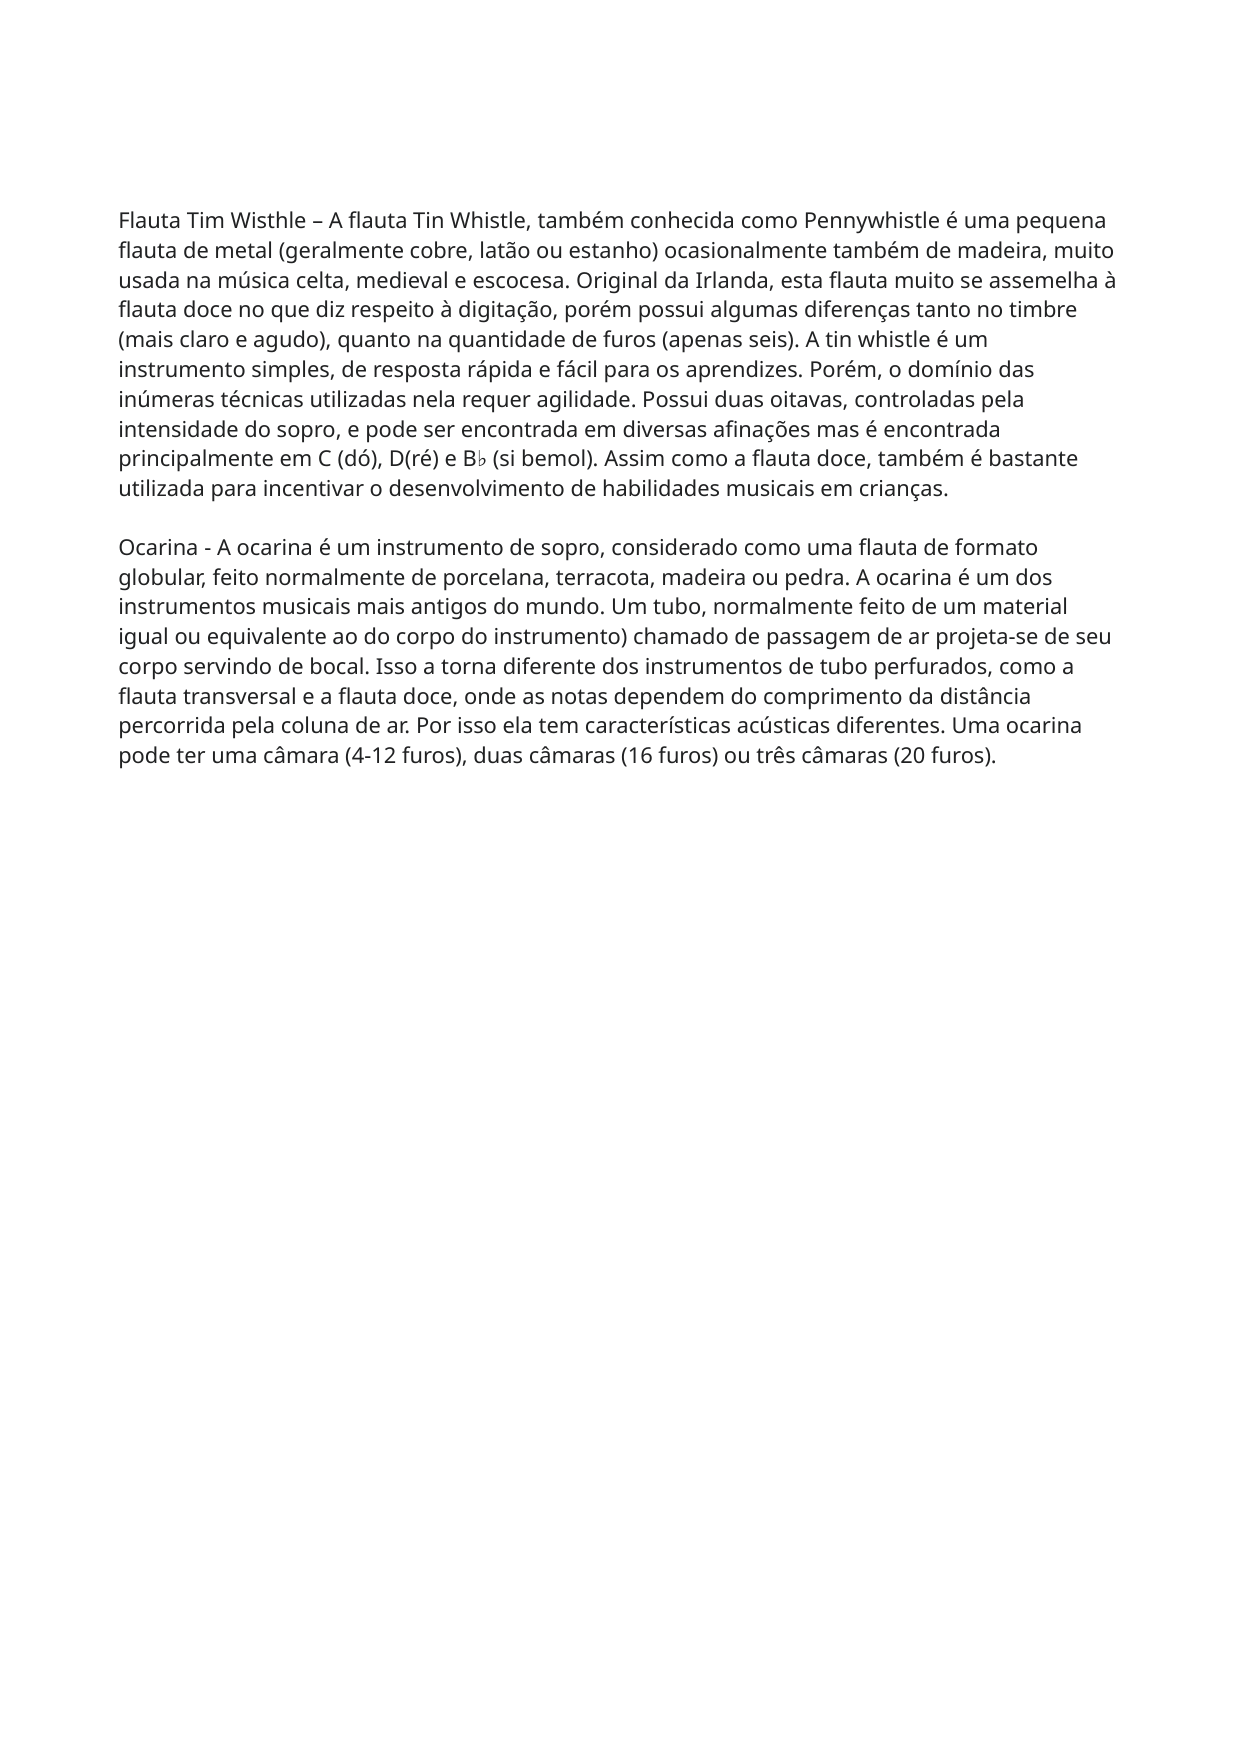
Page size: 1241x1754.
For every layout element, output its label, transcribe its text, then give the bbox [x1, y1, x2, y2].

text Ocarina - A ocarina é um instrumento de sopro, considerado como uma flauta de formato globular, feito normalmente de porcelana, terracota, madeira ou pedra. A ocarina é um dos instrumentos musicais mais antigos do mundo. Um tubo, normalmente feito de um material igual ou equivalente ao do corpo do instrumento) chamado de passagem de ar projeta-se de seu corpo servindo de bocal. Isso a torna diferente dos instrumentos de tubo perfurados, como a flauta transversal e a flauta doce, onde as notas dependem do comprimento da distância percorrida pela coluna de ar. Por isso ela tem características acústicas diferentes. Uma ocarina pode ter uma câmara (4-12 furos), duas câmaras (16 furos) ou três câmaras (20 furos). [118, 532, 1122, 770]
text Flauta Tim Wisthle – A flauta Tin Whistle, também conhecida como Pennywhistle é uma pequena flauta de metal (geralmente cobre, latão ou estanho) ocasionalmente também de madeira, muito usada na música celta, medieval e escocesa. Original da Irlanda, esta flauta muito se assemelha à flauta doce no que diz respeito à digitação, porém possui algumas diferenças tanto no timbre (mais claro e agudo), quanto na quantidade de furos (apenas seis). A tin whistle é um instrumento simples, de resposta rápida e fácil para os aprendizes. Porém, o domínio das inúmeras técnicas utilizadas nela requer agilidade. Possui duas oitavas, controladas pela intensidade do sopro, e pode ser encontrada em diversas afinações mas é encontrada principalmente em C (dó), D(ré) e B♭ (si bemol). Assim como a flauta doce, também é bastante utilizada para incentivar o desenvolvimento de habilidades musicais em crianças. [118, 205, 1122, 503]
